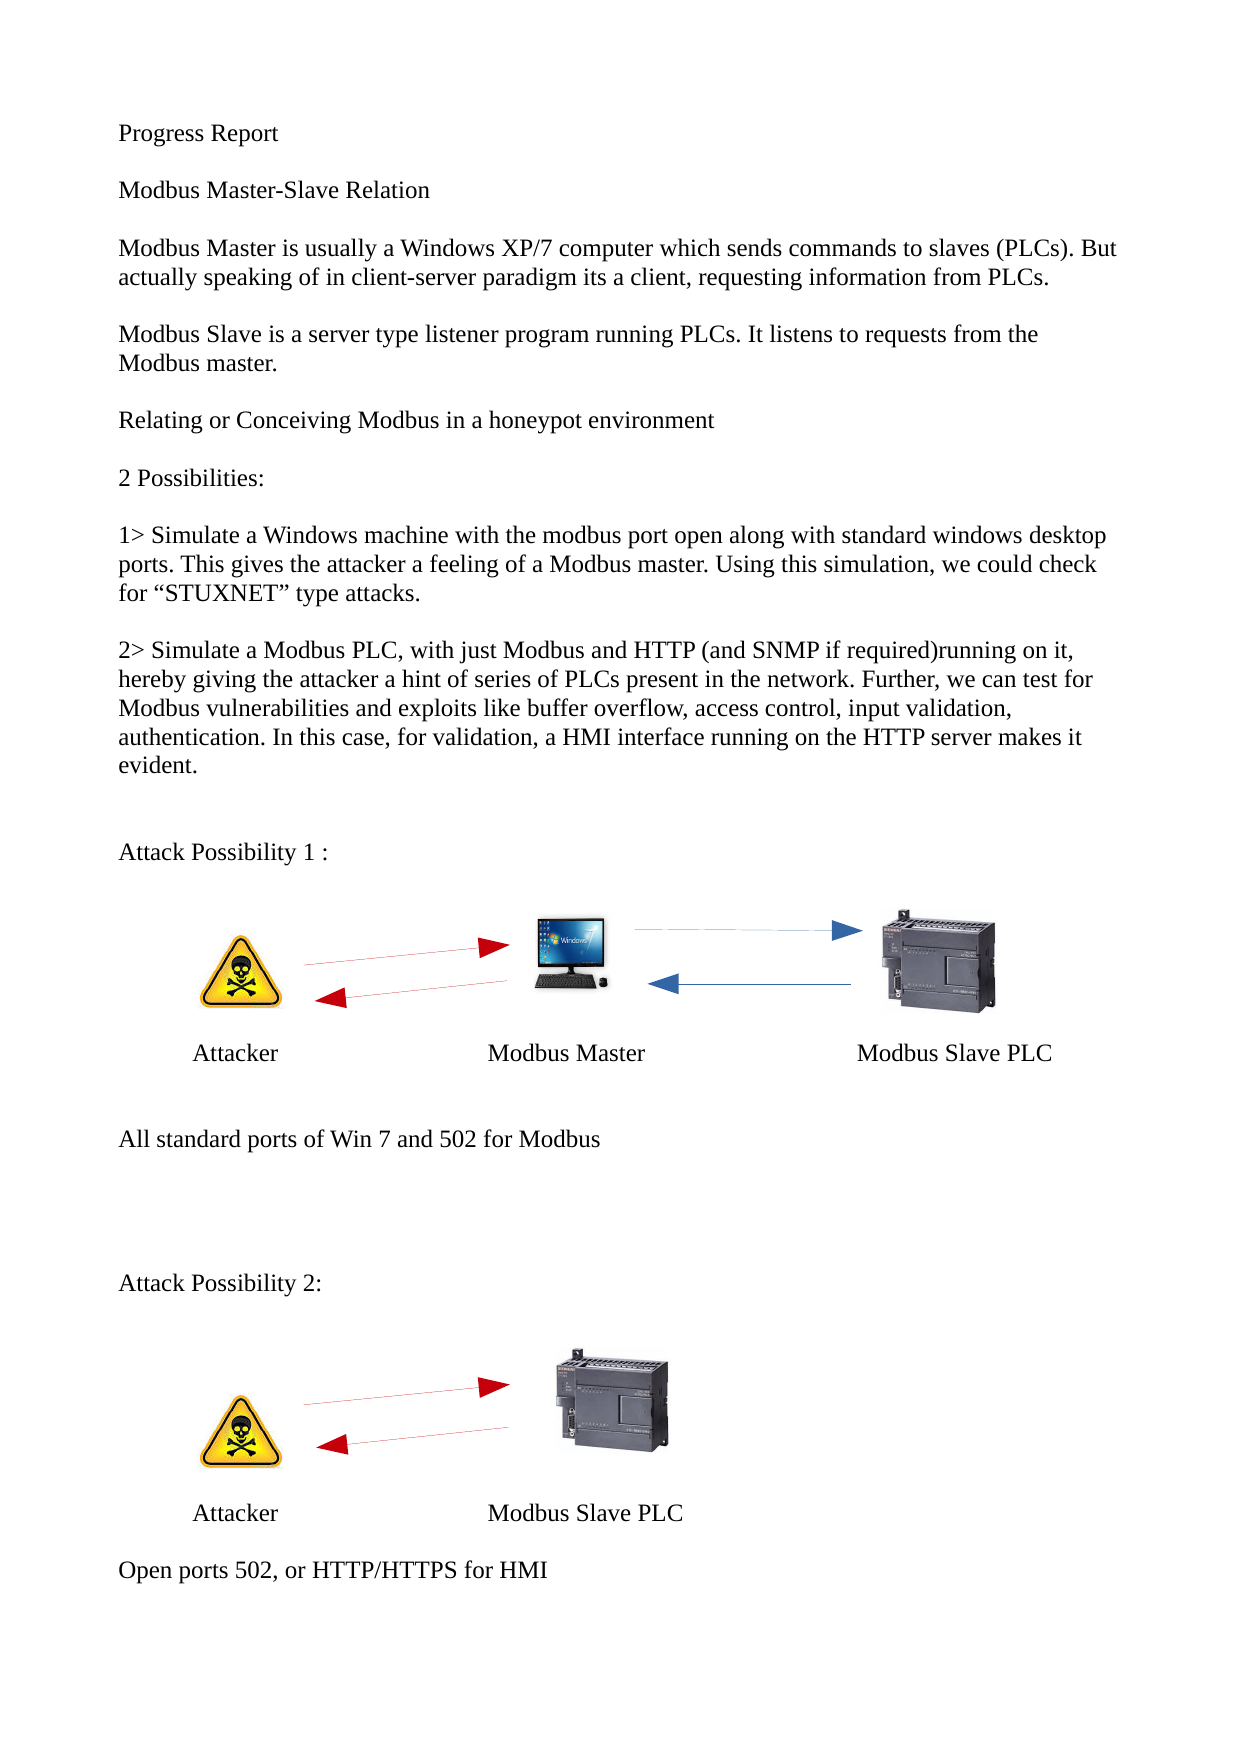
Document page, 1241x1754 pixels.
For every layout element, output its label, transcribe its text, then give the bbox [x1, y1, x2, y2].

picture [876, 908, 1005, 1014]
text Relating or Conceiving Modbus in a honeypot environment [118, 406, 1122, 434]
text Attack Possibility 2: [118, 1268, 1122, 1297]
text Open ports 502, or HTTP/HTTPS for HMI [118, 1556, 1122, 1584]
picture [197, 933, 284, 1009]
picture [197, 1393, 284, 1469]
picture [517, 900, 623, 995]
text All standard ports of Win 7 and 502 for Modbus [118, 1124, 1122, 1153]
text Attack Possibility 1 : [118, 837, 1122, 866]
text Modbus Master-Slave Relation [118, 176, 1122, 204]
picture [550, 1347, 678, 1453]
text 1> Simulate a Windows machine with the modbus port open along with standard windows desktop ports. This gives the attacker a feeling of a Modbus master. Using this simulation, we could check for “STUXNET” type attacks. [118, 521, 1122, 607]
text 2 Possibilities: [118, 463, 1122, 492]
text 2> Simulate a Modbus PLC, with just Modbus and HTTP (and SNMP if required)running on it, hereby giving the attacker a hint of series of PLCs present in the network. Further, we can test for Modbus vulnerabilities and exploits like buffer overflow, access control, input validation, authentication. In this case, for validation, a HMI interface running on the HTTP server makes it evident. [118, 636, 1122, 779]
text Attacker Modbus Master Modbus Slave PLC [118, 1038, 1122, 1096]
text Attacker Modbus Slave PLC [118, 1498, 1122, 1527]
text Modbus Slave is a server type listener program running PLCs. It listens to requests from the Modbus master. [118, 319, 1122, 377]
text Progress Report [118, 118, 1122, 147]
text Modbus Master is usually a Windows XP/7 computer which sends commands to slaves (PLCs). But actually speaking of in client-server paradigm its a client, requesting information from PLCs. [118, 233, 1122, 291]
